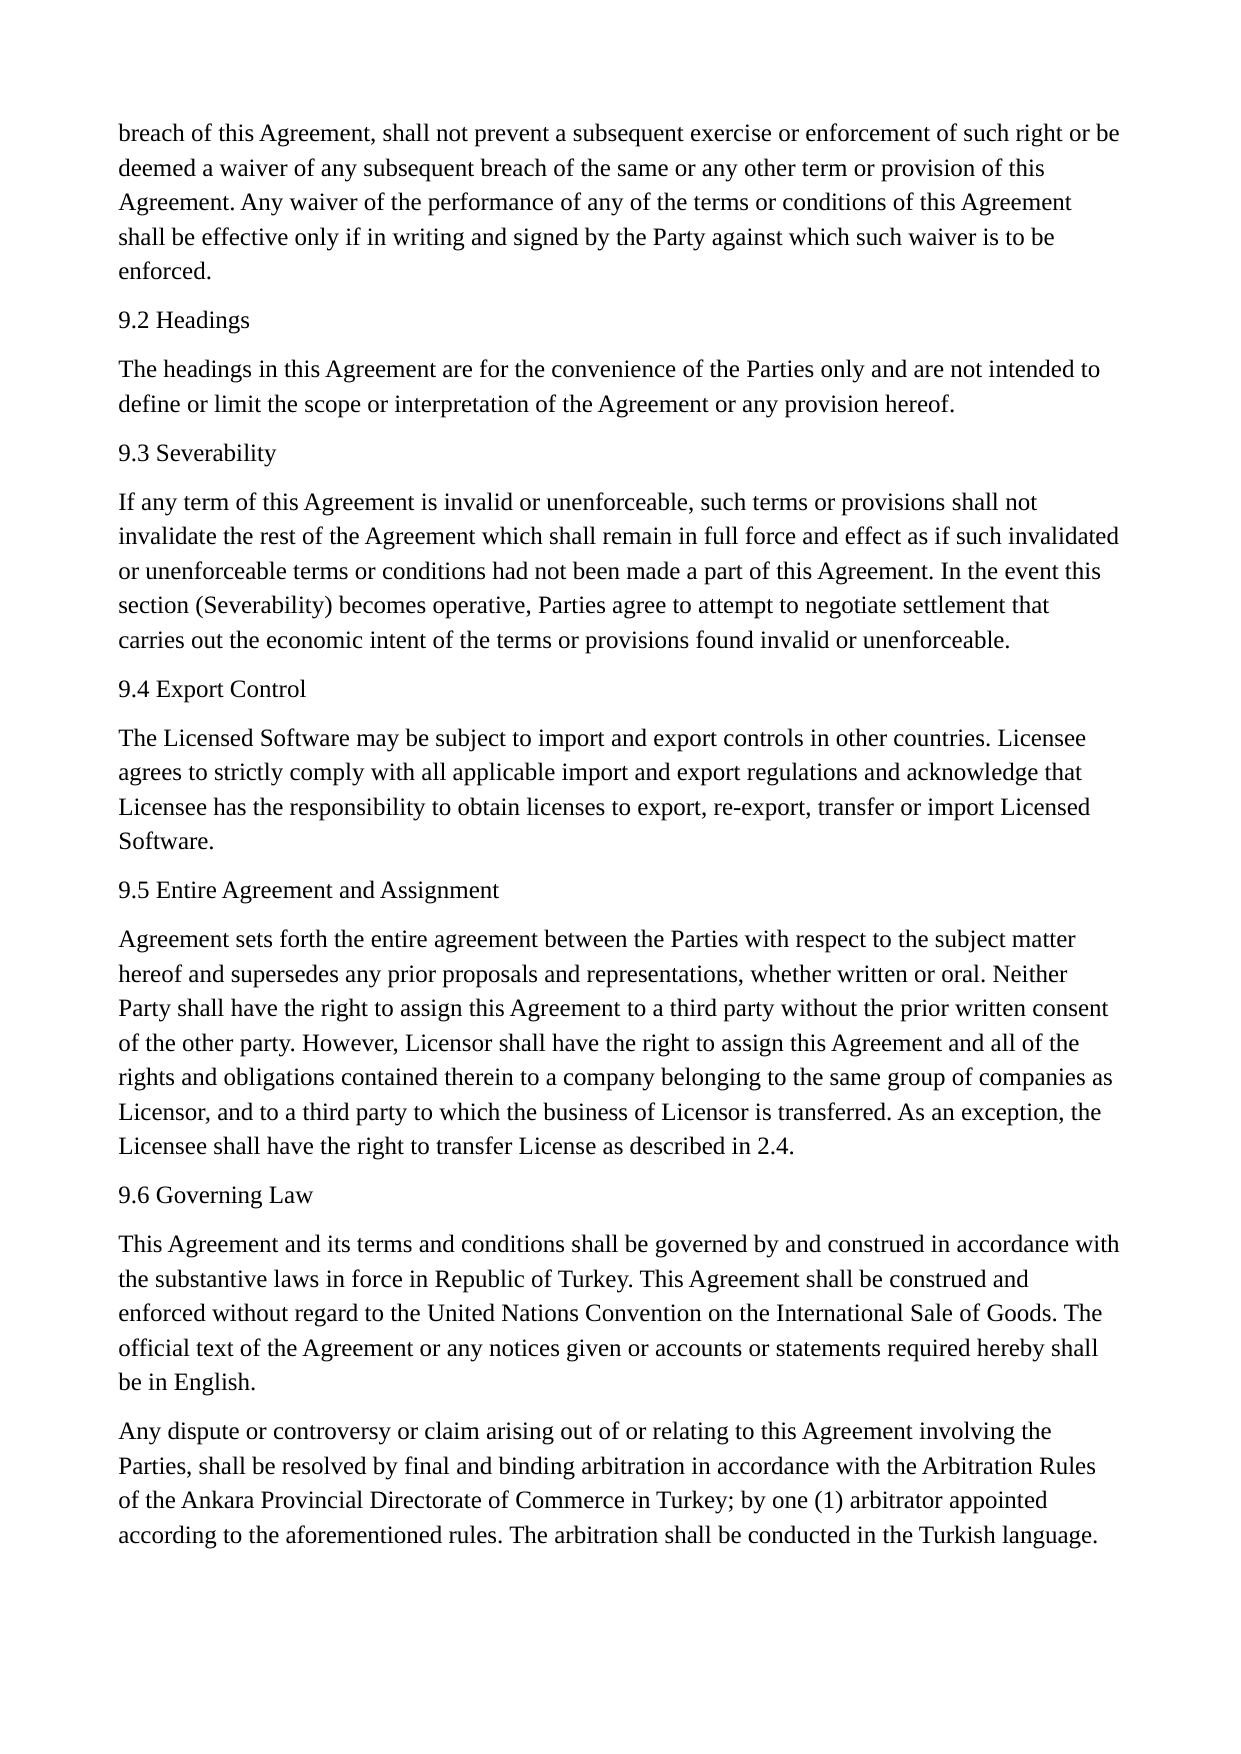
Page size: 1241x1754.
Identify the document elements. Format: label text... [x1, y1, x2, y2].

text 9.2 Headings [118, 305, 1122, 334]
text breach of this Agreement, shall not prevent a subsequent exercise or enforcement of such right or be deemed a waiver of any subsequent breach of the same or any other term or provision of this Agreement. Any waiver of the performance of any of the terms or conditions of this Agreement shall be effective only if in writing and signed by the Party against which such waiver is to be enforced. [118, 118, 1122, 285]
text 9.5 Entire Agreement and Assignment [118, 875, 1122, 904]
text The Licensed Software may be subject to import and export controls in other countries. Licensee agrees to strictly comply with all applicable import and export regulations and acknowledge that Licensee has the responsibility to obtain licenses to export, re-export, transfer or import Licensed Software. [118, 723, 1122, 855]
text 9.3 Severability [118, 438, 1122, 466]
text If any term of this Agreement is invalid or unenforceable, such terms or provisions shall not invalidate the rest of the Agreement which shall remain in full force and effect as if such invalidated or unenforceable terms or conditions had not been made a part of this Agreement. In the event this section (Severability) becomes operative, Parties agree to attempt to negotiate settlement that carries out the economic intent of the terms or provisions found invalid or unenforceable. [118, 487, 1122, 653]
text Any dispute or controversy or claim arising out of or relating to this Agreement involving the Parties, shall be resolved by final and binding arbitration in accordance with the Arbitration Rules of the Ankara Provincial Directorate of Commerce in Turkey; by one (1) arbitrator appointed according to the aforementioned rules. The arbitration shall be conducted in the Turkish language. [118, 1416, 1122, 1548]
text This Agreement and its terms and conditions shall be governed by and construed in accordance with the substantive laws in force in Republic of Turkey. This Agreement shall be construed and enforced without regard to the United Nations Convention on the International Sale of Goods. The official text of the Agreement or any notices given or accounts or statements required hereby shall be in English. [118, 1229, 1122, 1396]
text 9.6 Governing Law [118, 1180, 1122, 1209]
text 9.4 Export Control [118, 674, 1122, 702]
text The headings in this Agreement are for the convenience of the Parties only and are not intended to define or limit the scope or interpretation of the Agreement or any provision hereof. [118, 354, 1122, 417]
text Agreement sets forth the entire agreement between the Parties with respect to the subject matter hereof and supersedes any prior proposals and representations, whether written or oral. Neither Party shall have the right to assign this Agreement to a third party without the prior written consent of the other party. However, Licensor shall have the right to assign this Agreement and all of the rights and obligations contained therein to a company belonging to the same group of companies as Licensor, and to a third party to which the business of Licensor is transferred. As an exception, the Licensee shall have the right to transfer License as described in 2.4. [118, 924, 1122, 1160]
